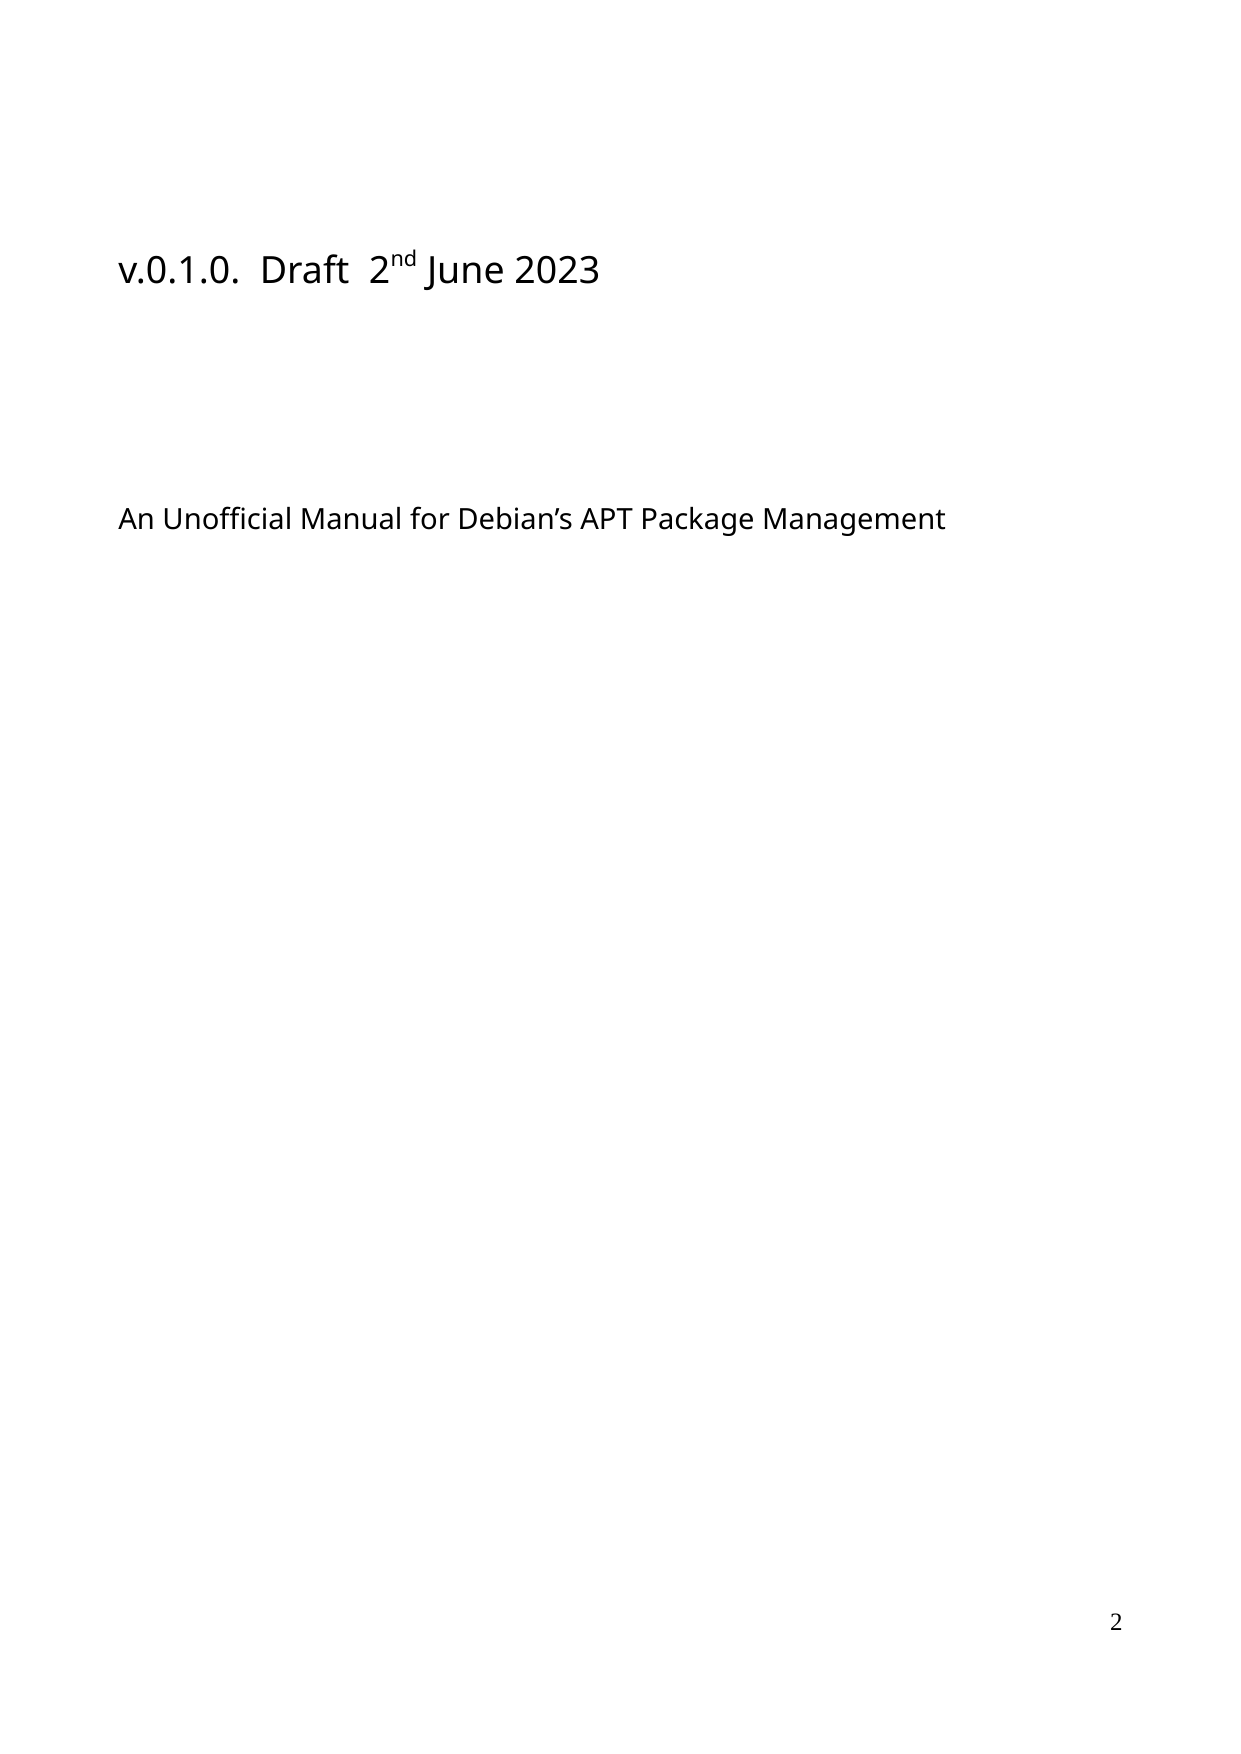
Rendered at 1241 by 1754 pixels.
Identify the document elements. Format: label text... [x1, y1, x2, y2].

text An Unofficial Manual for Debian’s APT Package Management [118, 498, 1122, 538]
text v.0.1.0. Draft 2nd June 2023 [118, 243, 1122, 294]
